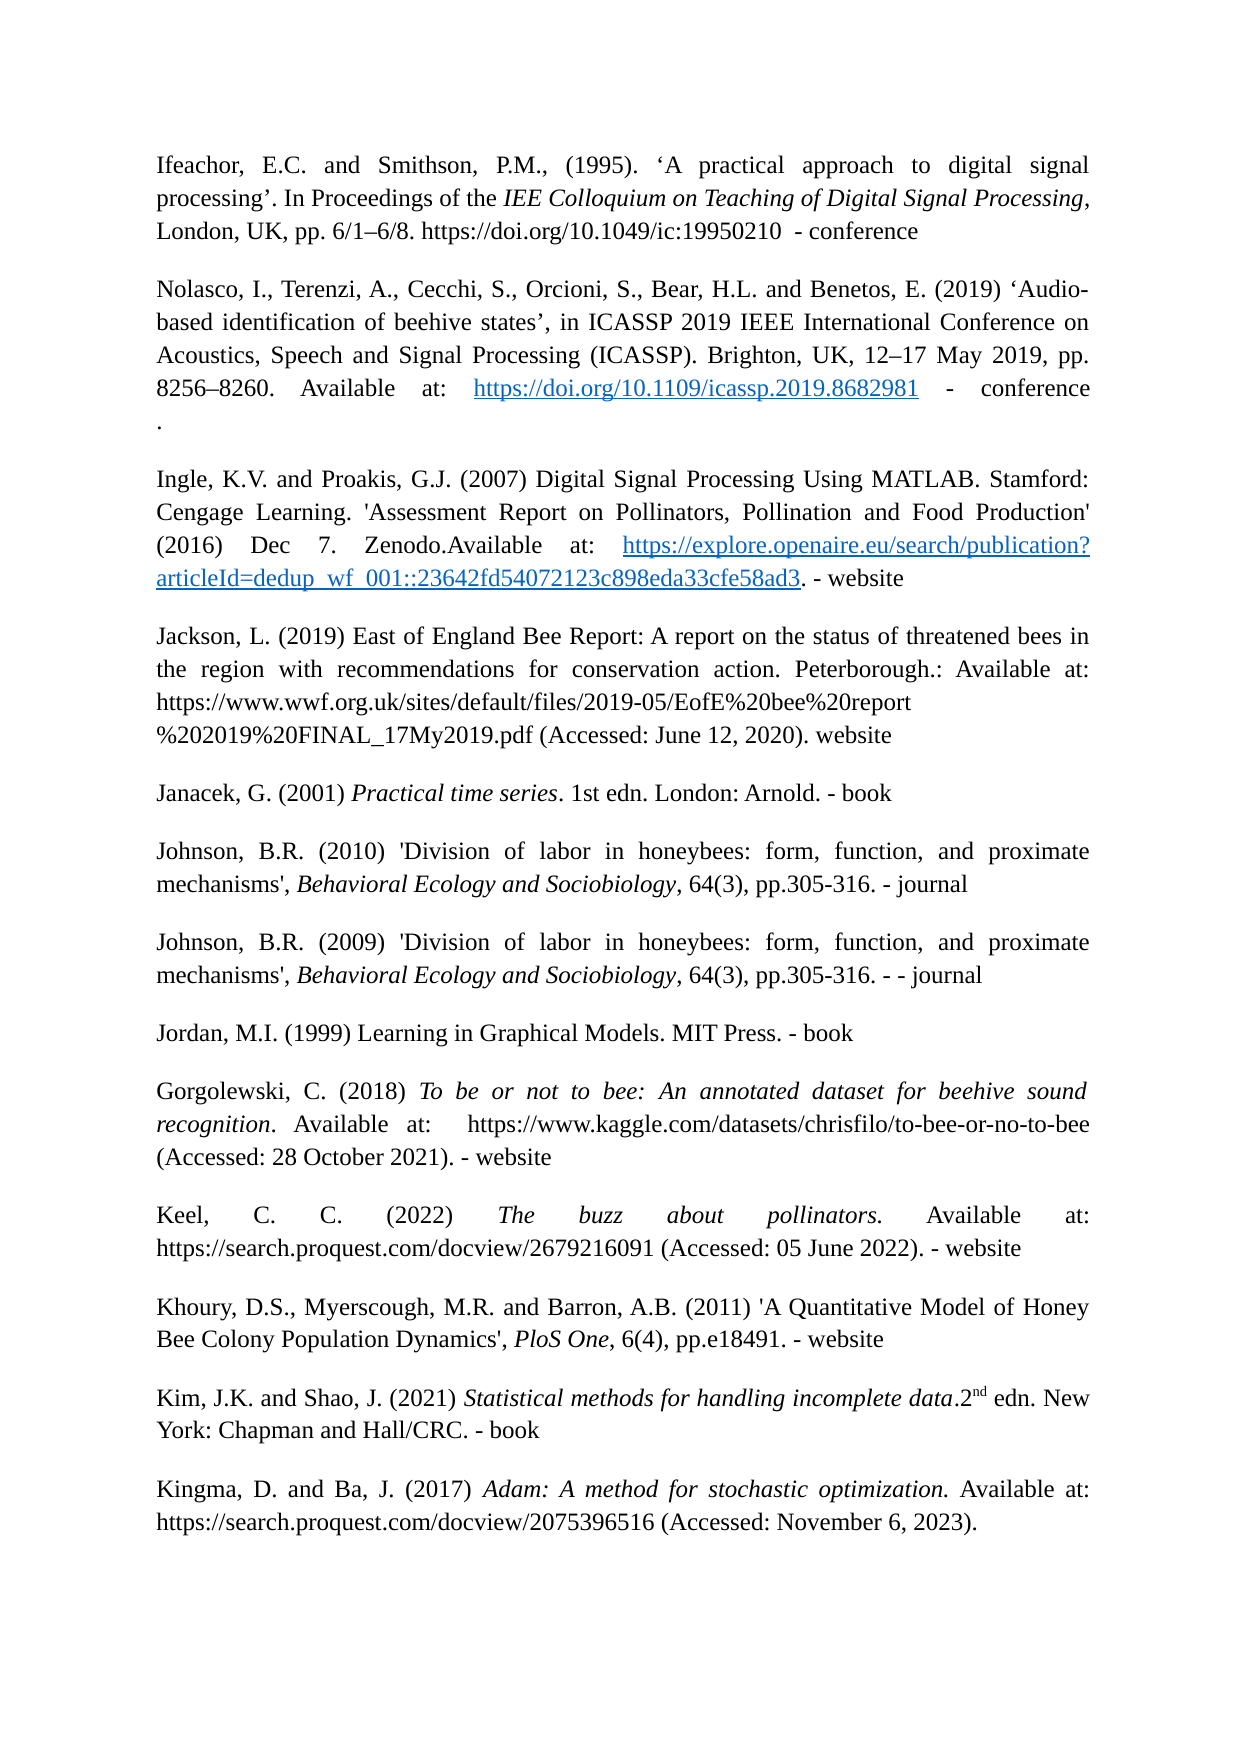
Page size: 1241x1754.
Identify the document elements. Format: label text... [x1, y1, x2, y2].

text Jordan, M.I. (1999) Learning in Graphical Models. MIT Press. - book [156, 1018, 1090, 1047]
text Janacek, G. (2001) Practical time series. 1st edn. London: Arnold. - book [156, 778, 1090, 807]
text Khoury, D.S., Myerscough, M.R. and Barron, A.B. (2011) 'A Quantitative Model of Honey Bee Colony Population Dynamics', PloS One, 6(4), pp.e18491. - website [156, 1292, 1090, 1353]
text Gorgolewski, C. (2018) To be or not to bee: An annotated dataset for beehive sound recognition. Available at: https://www.kaggle.com/datasets/chrisfilo/to-bee-or-no-to-bee (Accessed: 28 October 2021). - website [156, 1076, 1090, 1171]
text Johnson, B.R. (2010) 'Division of labor in honeybees: form, function, and proximate mechanisms', Behavioral Ecology and Sociobiology, 64(3), pp.305-316. - journal [156, 836, 1090, 898]
text Johnson, B.R. (2009) 'Division of labor in honeybees: form, function, and proximate mechanisms', Behavioral Ecology and Sociobiology, 64(3), pp.305-316. - - journal [156, 927, 1090, 989]
text Ingle, K.V. and Proakis, G.J. (2007) Digital Signal Processing Using MATLAB. Stamford: Cengage Learning. 'Assessment Report on Pollinators, Pollination and Food Production' (2016) Dec 7. Zenodo.Available at: https://explore.openaire.eu/search/publication?articleId=dedup_wf_001::23642fd54072123c898eda33cfe58ad3. - website [156, 464, 1090, 592]
text Kim, J.K. and Shao, J. (2021) Statistical methods for handling incomplete data.2nd edn. New York: Chapman and Hall/CRC. - book [156, 1383, 1090, 1444]
text Nolasco, I., Terenzi, A., Cecchi, S., Orcioni, S., Bear, H.L. and Benetos, E. (2019) ‘Audio-based identification of beehive states’, in ICASSP 2019 IEEE International Conference on Acoustics, Speech and Signal Processing (ICASSP). Brighton, UK, 12–17 May 2019, pp. 8256–8260. Available at: https://doi.org/10.1109/icassp.2019.8682981 - conference . [156, 274, 1090, 435]
text Keel, C. C. (2022) The buzz about pollinators. Available at: https://search.proquest.com/docview/2679216091 (Accessed: 05 June 2022). - website [156, 1201, 1090, 1262]
text Kingma, D. and Ba, J. (2017) Adam: A method for stochastic optimization. Available at: https://search.proquest.com/docview/2075396516 (Accessed: November 6, 2023). [156, 1474, 1090, 1535]
text Ifeachor, E.C. and Smithson, P.M., (1995). ‘A practical approach to digital signal processing’. In Proceedings of the IEE Colloquium on Teaching of Digital Signal Processing, London, UK, pp. 6/1–6/8. https://doi.org/10.1049/ic:19950210 - conference [156, 150, 1090, 245]
text Jackson, L. (2019) East of England Bee Report: A report on the status of threatened bees in the region with recommendations for conservation action. Peterborough.: Available at: https://www.wwf.org.uk/sites/default/files/2019-05/EofE%20bee%20report%202019%20FINAL_17My2019.pdf (Accessed: June 12, 2020). website [156, 621, 1090, 749]
